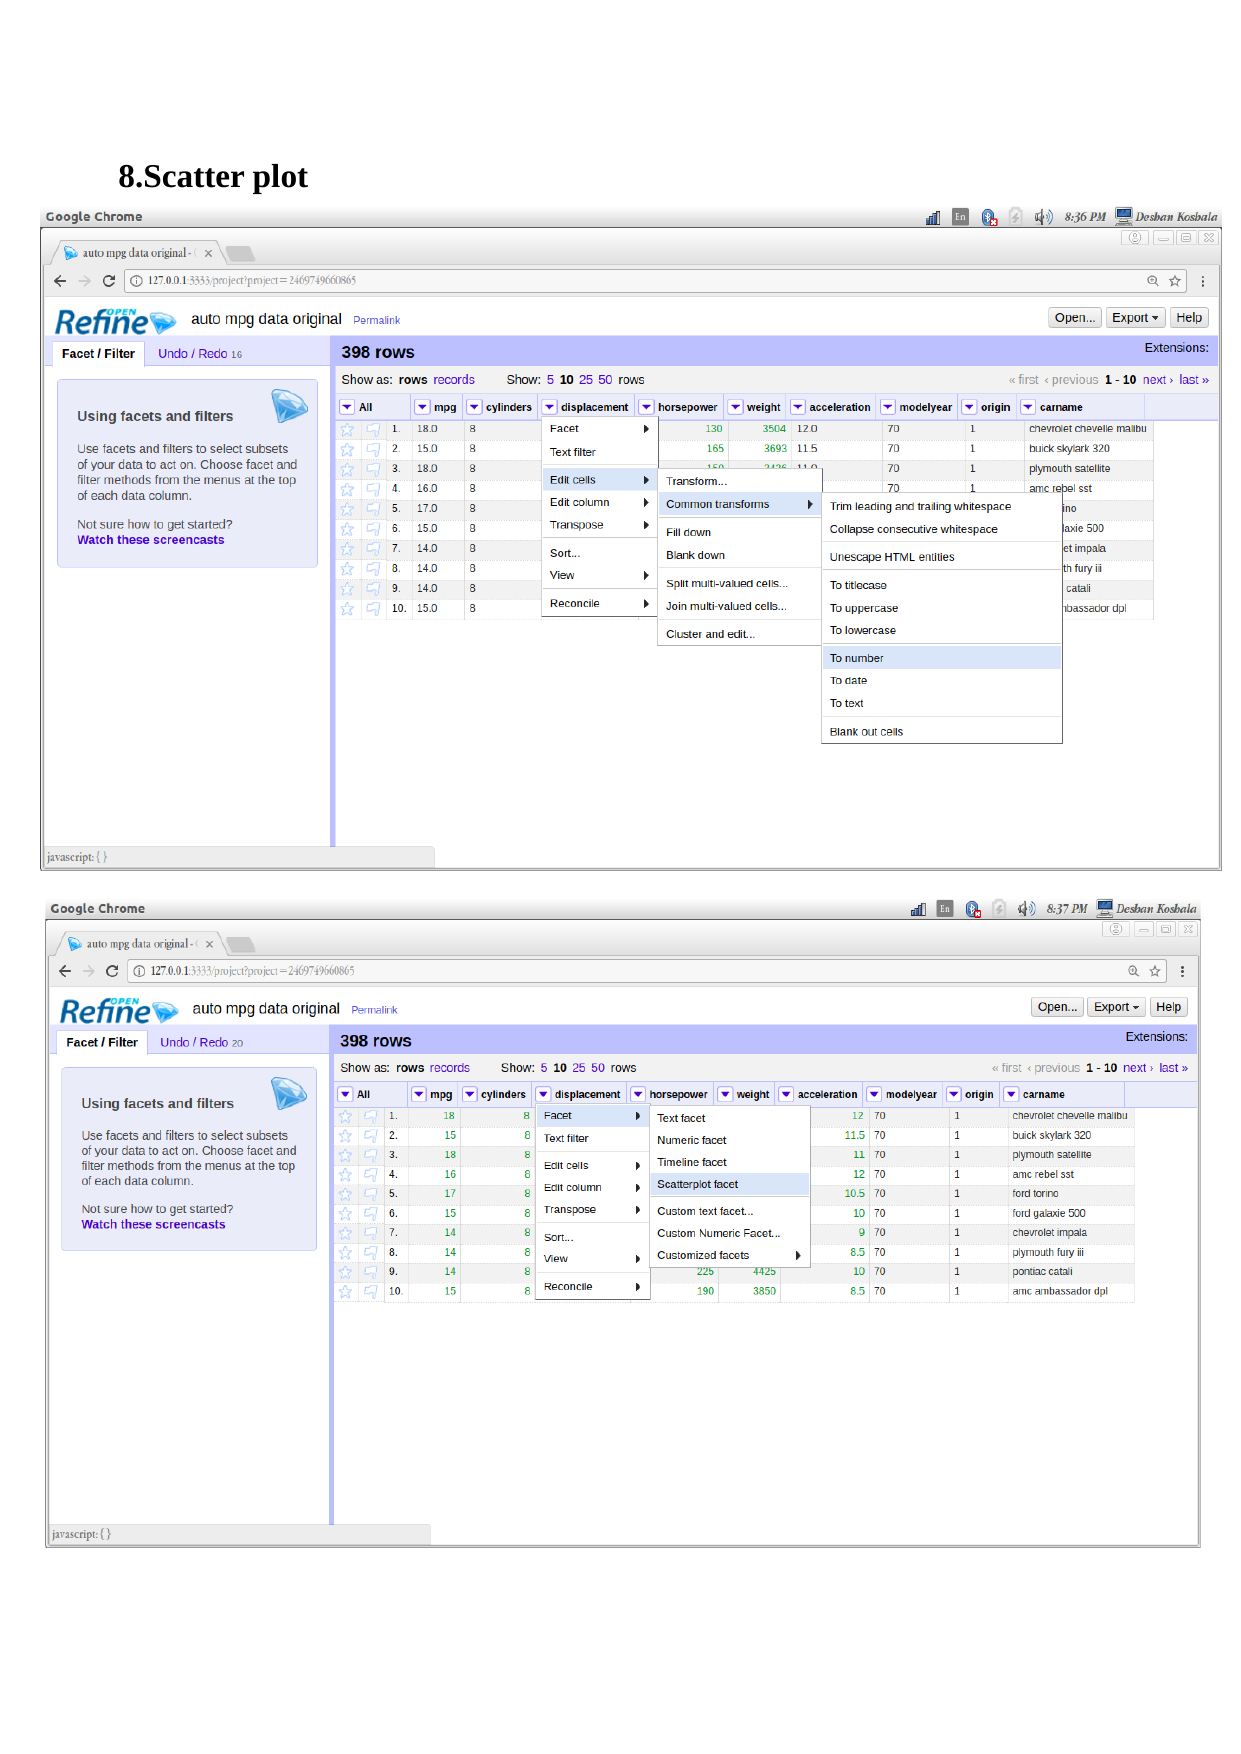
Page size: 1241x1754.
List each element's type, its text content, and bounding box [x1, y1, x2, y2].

picture [45, 898, 1201, 1548]
text 8.Scatter plot [118, 156, 1122, 195]
picture [40, 206, 1222, 871]
